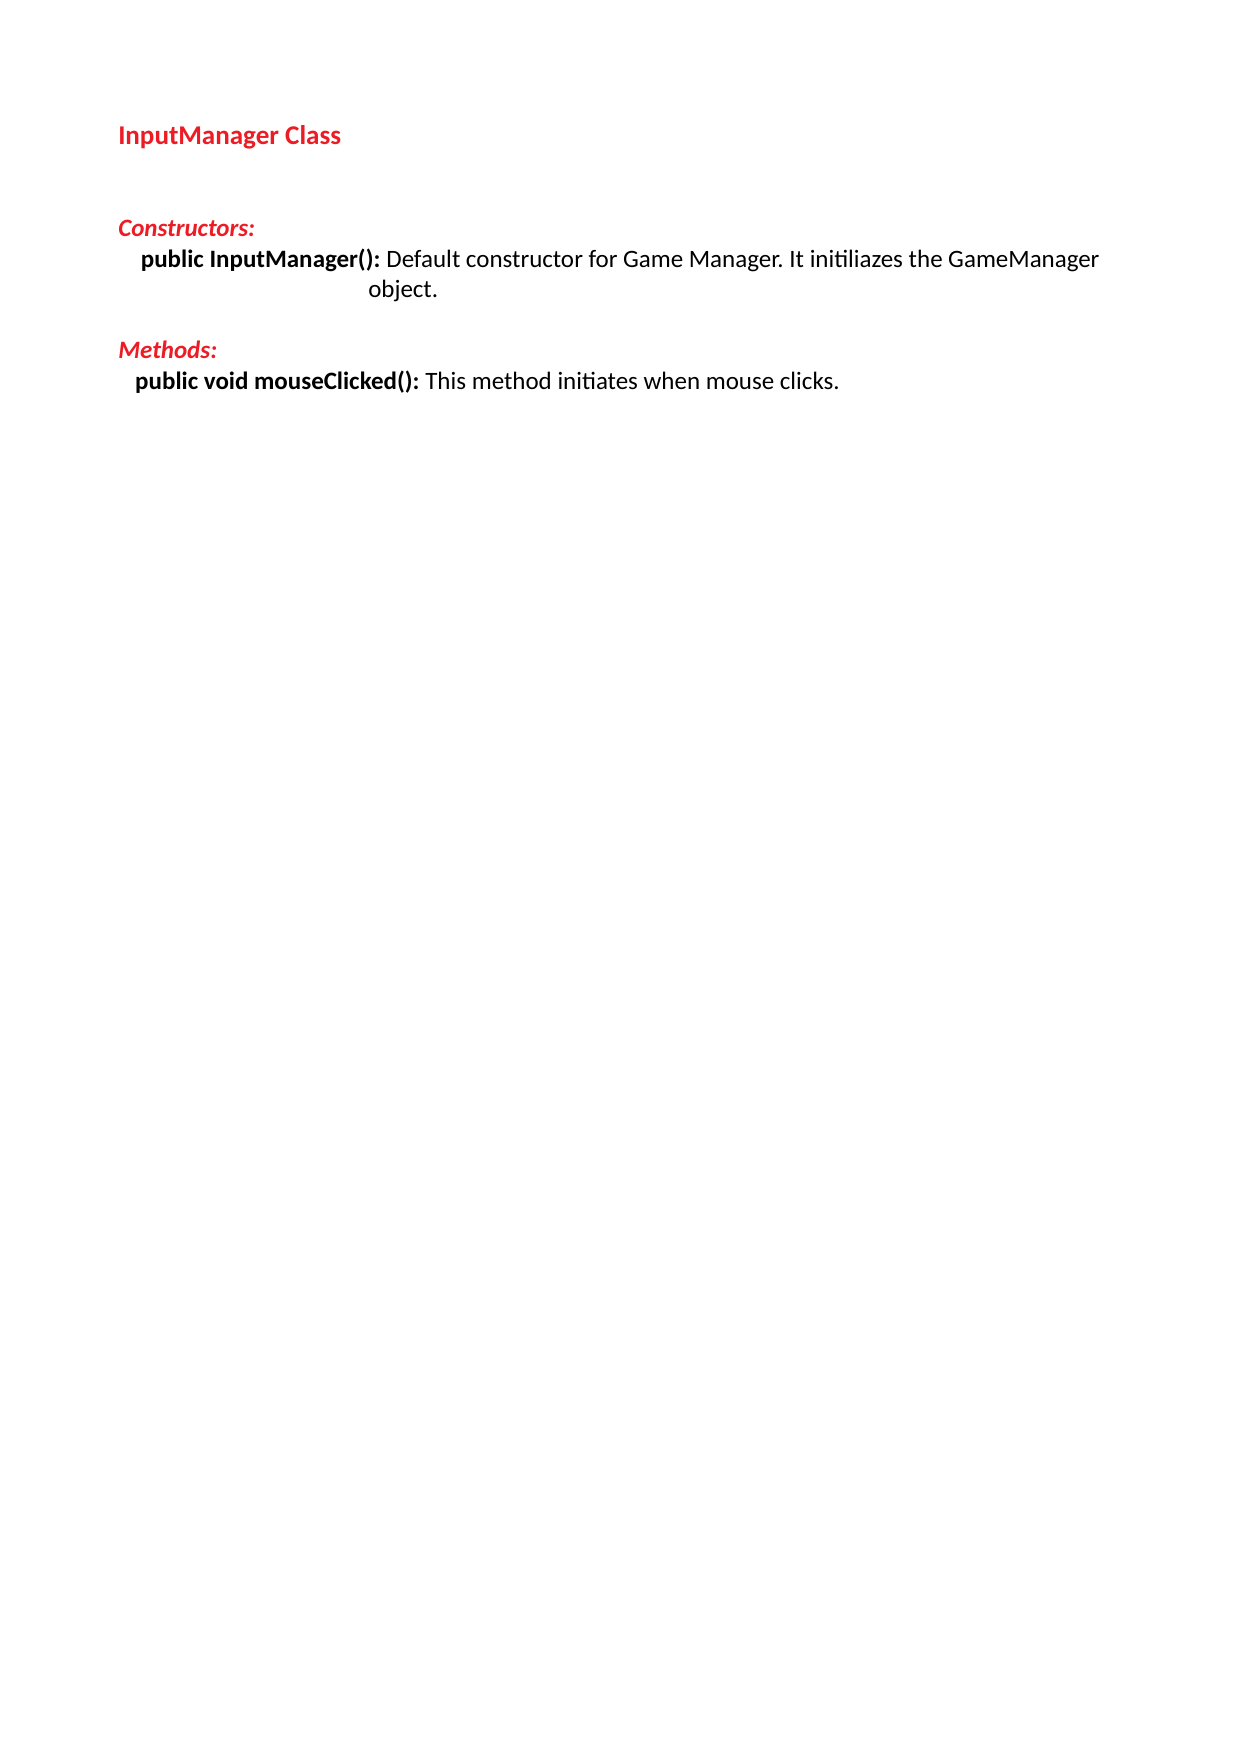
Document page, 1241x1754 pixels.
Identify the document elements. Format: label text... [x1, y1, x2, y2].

text Constructors: [118, 212, 1122, 243]
text Methods: [118, 334, 1122, 365]
text public void mouseClicked(): This method initiates when mouse clicks. [118, 365, 1122, 395]
text InputManager Class [118, 118, 1122, 151]
text public InputManager(): Default constructor for Game Manager. It initiliazes the GameManager object. [118, 243, 1122, 304]
